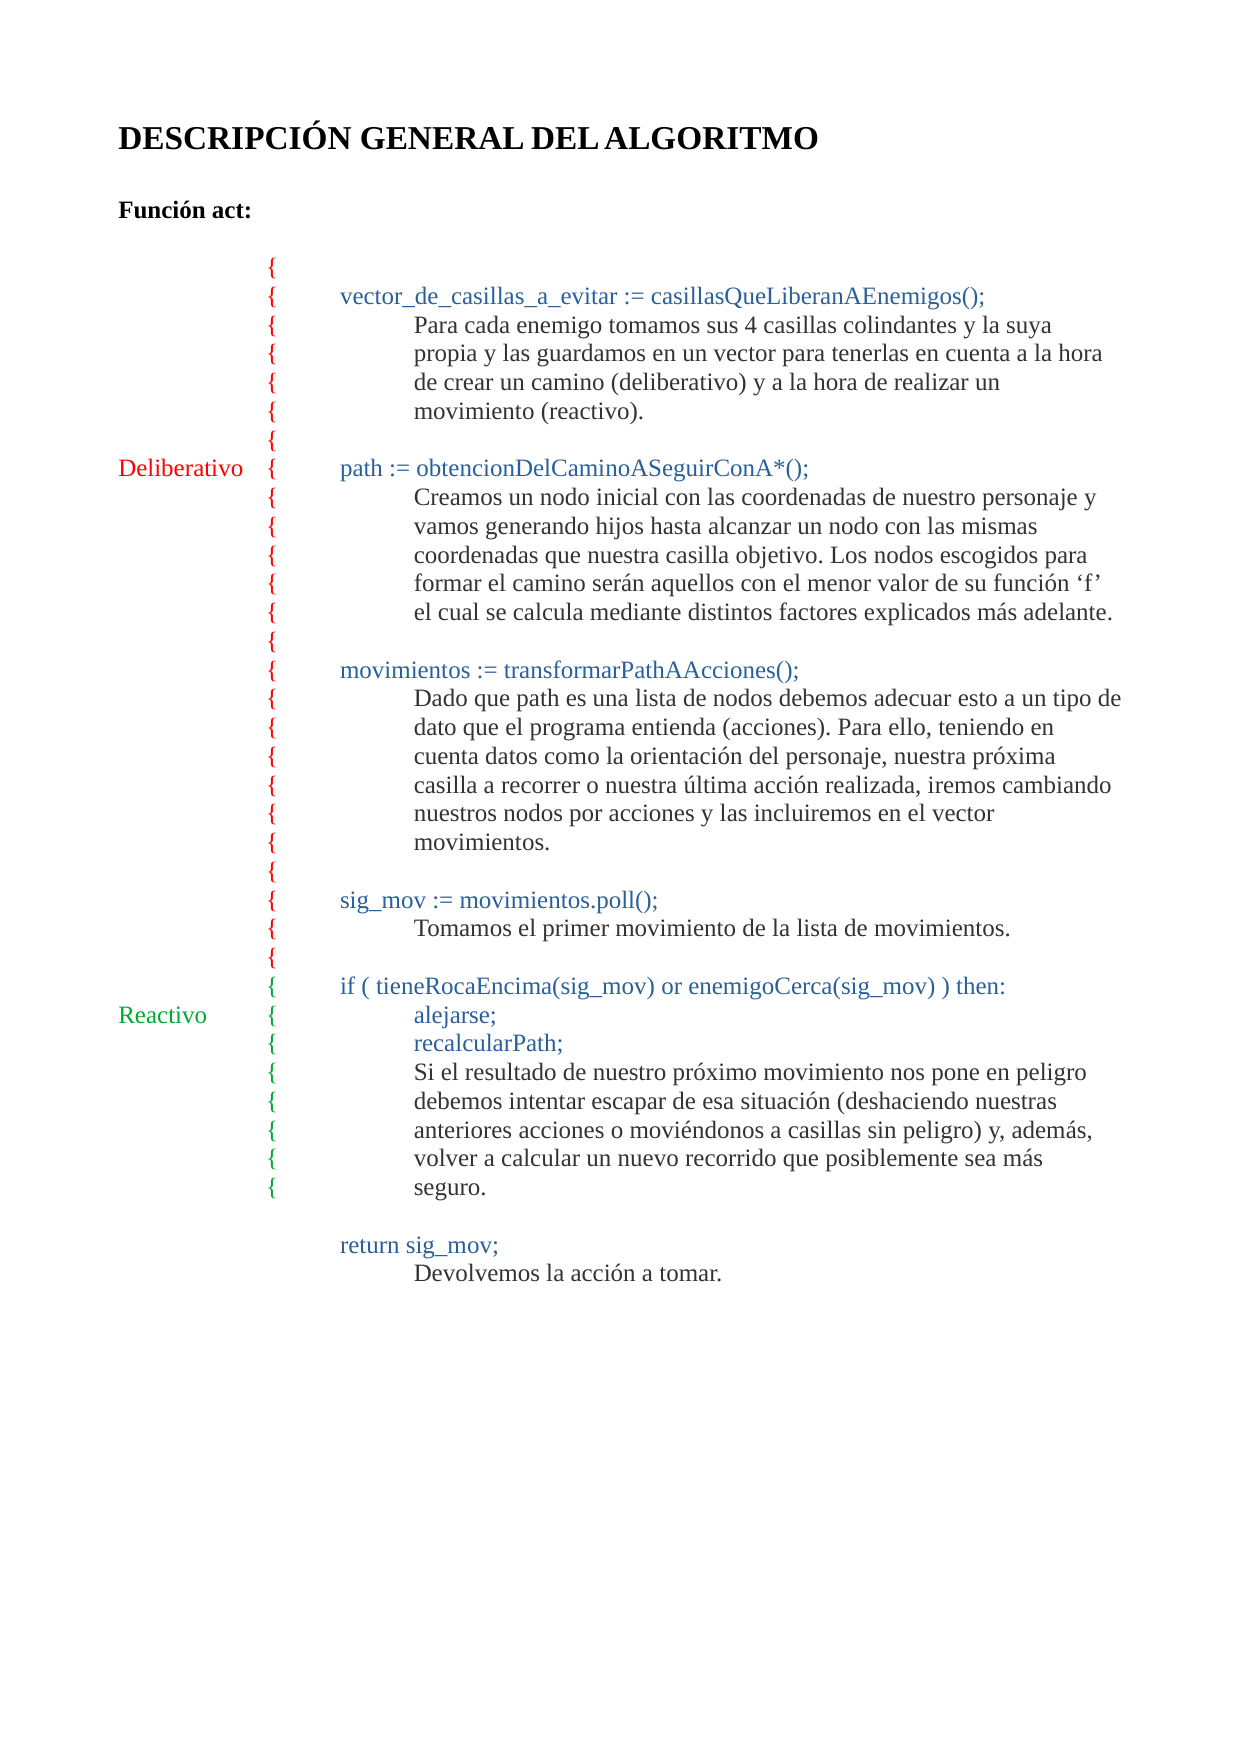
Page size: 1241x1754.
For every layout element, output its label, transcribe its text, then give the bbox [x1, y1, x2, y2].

text return sig_mov; [118, 1230, 1122, 1258]
text { [118, 252, 1122, 281]
text Deliberativo { path := obtencionDelCaminoASeguirConA*(); [118, 453, 1122, 482]
text DESCRIPCIÓN GENERAL DEL ALGORITMO [118, 118, 1122, 156]
text { Tomamos el primer movimiento de la lista de movimientos. [118, 913, 1122, 942]
text { sig_mov := movimientos.poll(); [118, 885, 1122, 913]
text { Dado que path es una lista de nodos debemos adecuar esto a un tipo de { dato que el programa entienda (acciones). Para ello, teniendo en { cuenta datos como la orientación del personaje, nuestra próxima { casilla a recorrer o nuestra última acción realizada, iremos cambiando { nuestros nodos por acciones y las incluiremos en el vector { movimientos. [118, 683, 1122, 856]
text Función act: [118, 195, 1122, 223]
text { if ( tieneRocaEncima(sig_mov) or enemigoCerca(sig_mov) ) then: [118, 971, 1122, 1000]
text { movimientos := transformarPathAAcciones(); [118, 655, 1122, 683]
text Reactivo { alejarse; [118, 1000, 1122, 1028]
text { recalcularPath; [118, 1028, 1122, 1057]
text { [118, 425, 1122, 453]
text Devolvemos la acción a tomar. [118, 1258, 1122, 1287]
text { vector_de_casillas_a_evitar := casillasQueLiberanAEnemigos(); [118, 281, 1122, 310]
text { Para cada enemigo tomamos sus 4 casillas colindantes y la suya { propia y las guardamos en un vector para tenerlas en cuenta a la hora { de crear un camino (deliberativo) y a la hora de realizar un { movimiento (reactivo). [118, 310, 1122, 425]
text { Creamos un nodo inicial con las coordenadas de nuestro personaje y { vamos generando hijos hasta alcanzar un nodo con las mismas { coordenadas que nuestra casilla objetivo. Los nodos escogidos para { formar el camino serán aquellos con el menor valor de su función ‘f’ { el cual se calcula mediante distintos factores explicados más adelante. [118, 482, 1122, 626]
text { [118, 626, 1122, 655]
text { [118, 856, 1122, 885]
text { Si el resultado de nuestro próximo movimiento nos pone en peligro { debemos intentar escapar de esa situación (deshaciendo nuestras { anteriores acciones o moviéndonos a casillas sin peligro) y, además, { volver a calcular un nuevo recorrido que posiblemente sea más { seguro. [118, 1057, 1122, 1201]
text { [118, 942, 1122, 971]
